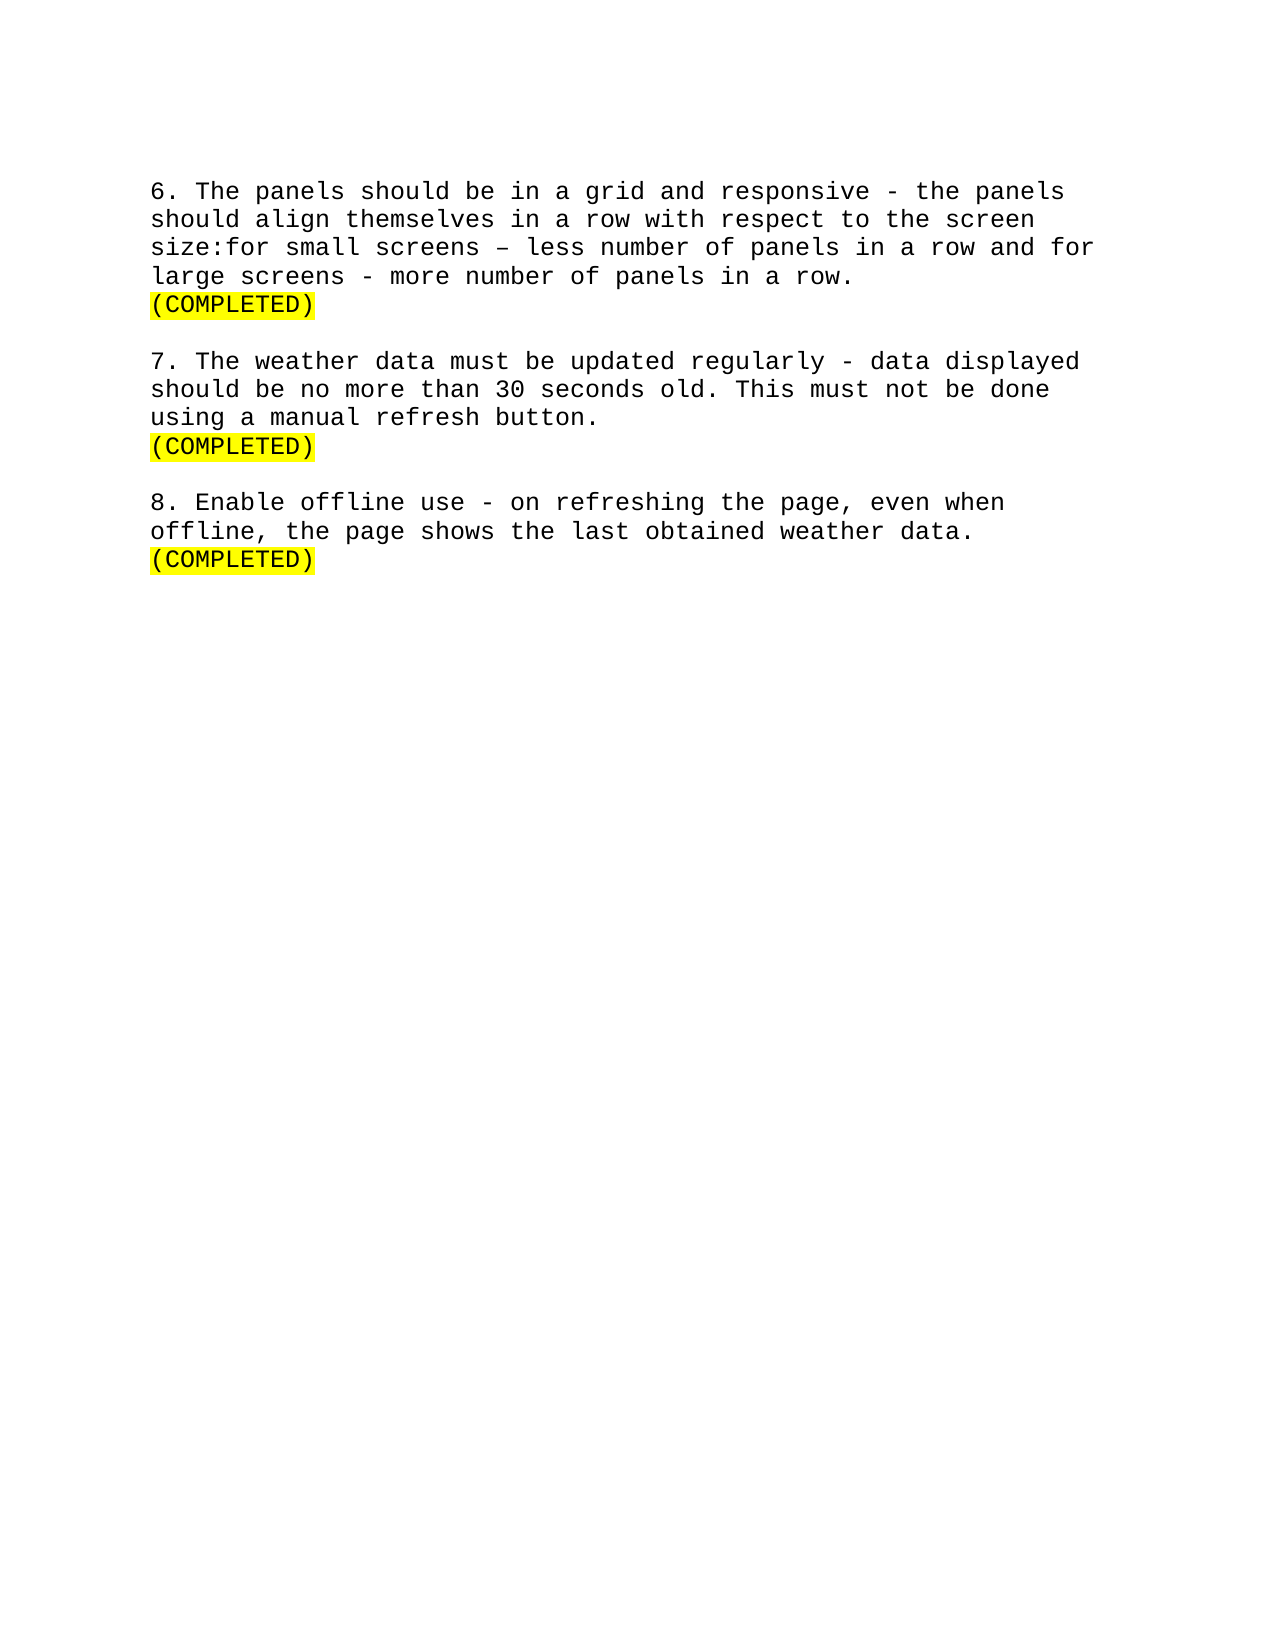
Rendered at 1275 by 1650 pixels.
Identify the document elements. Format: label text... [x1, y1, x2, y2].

text (COMPLETED) [150, 433, 1125, 462]
text 6. The panels should be in a grid and responsive - the panels should align themselves in a row with respect to the screen size:for small screens – less number of panels in a row and for large screens - more number of panels in a row. [150, 178, 1125, 292]
text (COMPLETED) [150, 292, 1125, 320]
text (COMPLETED) [150, 547, 1125, 575]
text 7. The weather data must be updated regularly - data displayed should be no more than 30 seconds old. This must not be done using a manual refresh button. [150, 348, 1125, 433]
text 8. Enable offline use - on refreshing the page, even when offline, the page shows the last obtained weather data. [150, 490, 1125, 547]
